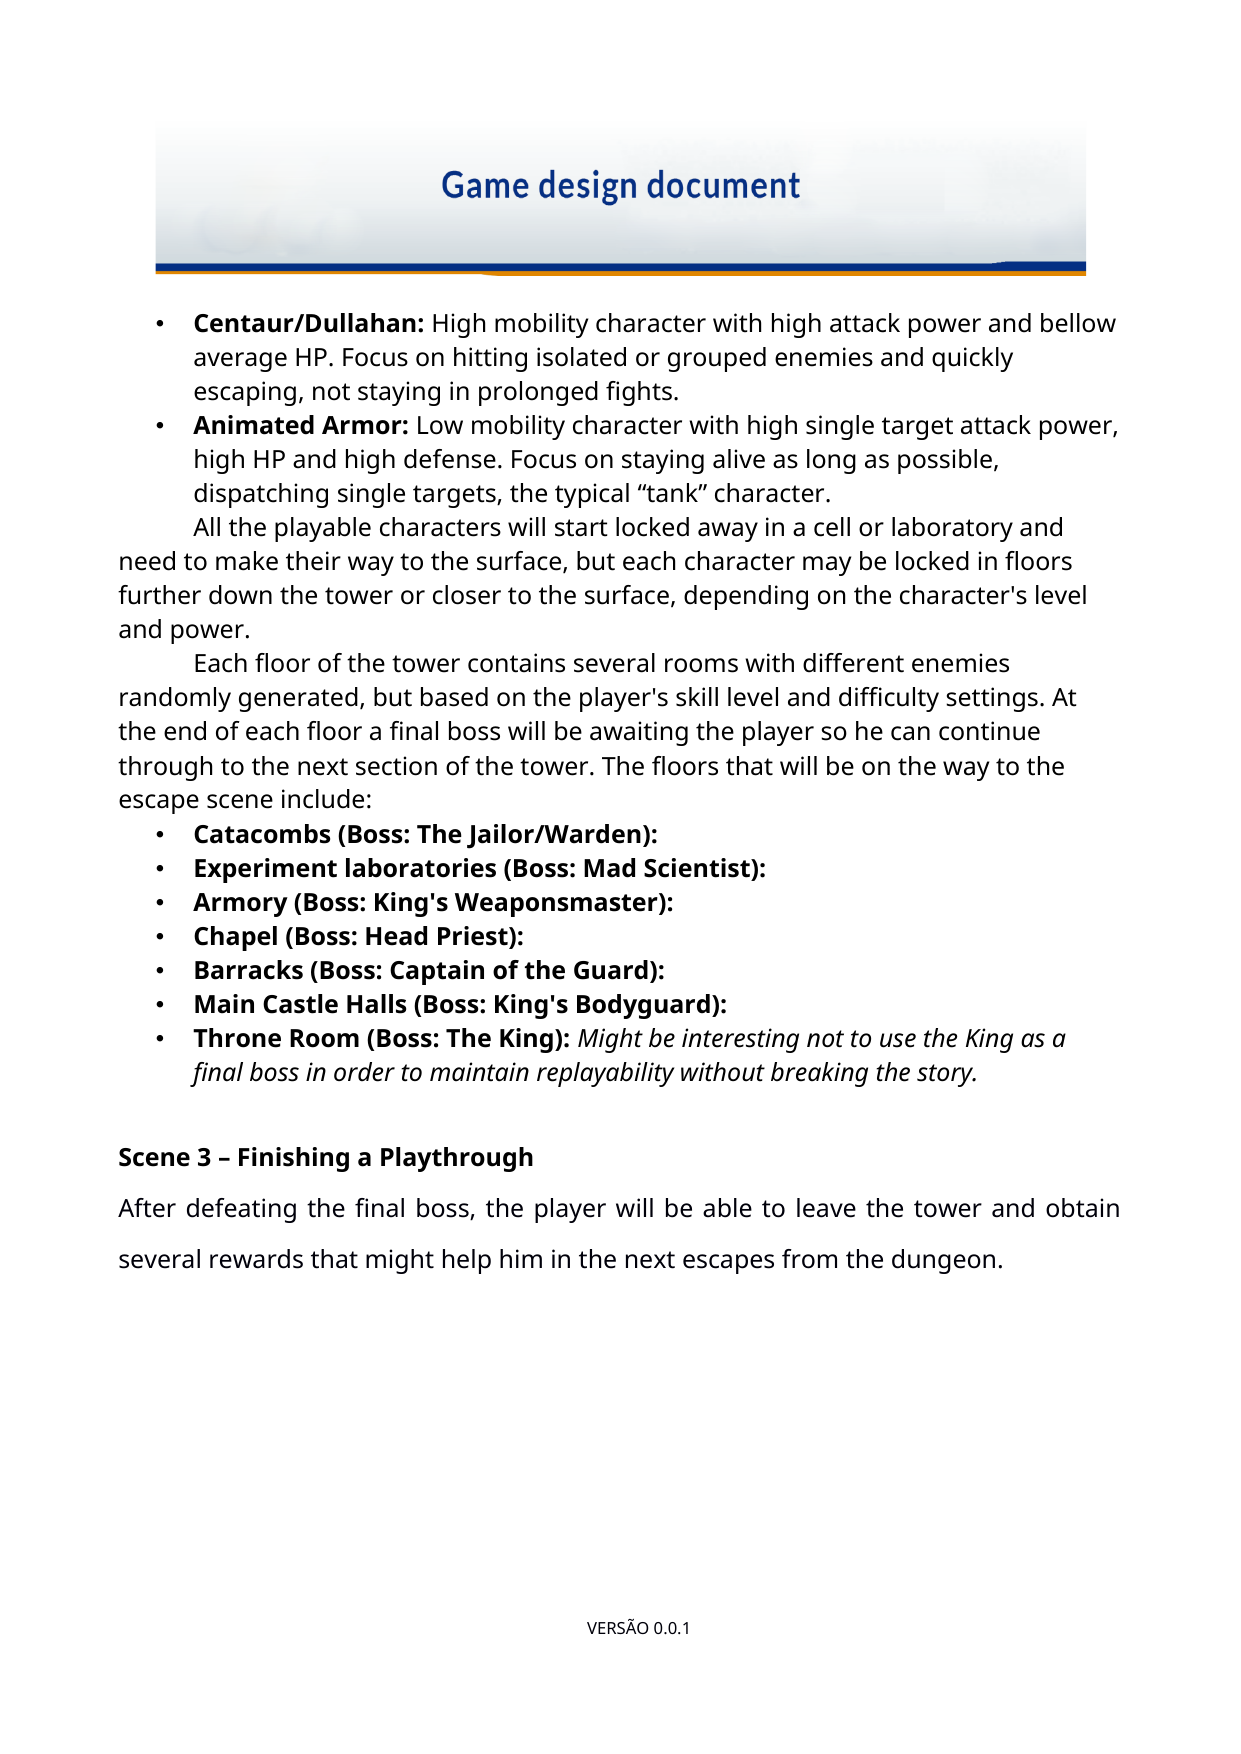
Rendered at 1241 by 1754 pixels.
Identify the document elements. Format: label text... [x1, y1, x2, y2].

list Experiment laboratories (Boss: Mad Scientist): [156, 850, 1122, 884]
list Centaur/Dullahan: High mobility character with high attack power and bellow average HP. Focus on hitting isolated or grouped enemies and quickly escaping, not staying in prolonged fights. [156, 305, 1122, 407]
list All the playable characters will start locked away in a cell or laboratory and need to make their way to the surface, but each character may be locked in floors further down the tower or closer to the surface, depending on the character's level and power. [118, 510, 1122, 646]
list Barracks (Boss: Captain of the Guard): [156, 952, 1122, 987]
list Chapel (Boss: Head Priest): [156, 918, 1122, 952]
list Each floor of the tower contains several rooms with different enemies randomly generated, but based on the player's skill level and difficulty settings. At the end of each floor a final boss will be awaiting the player so he can continue through to the next section of the tower. The floors that will be on the way to the escape scene include: [118, 646, 1122, 816]
list Catacombs (Boss: The Jailor/Warden): [156, 816, 1122, 850]
list Throne Room (Boss: The King): Might be interesting not to use the King as a final boss in order to maintain replayability without breaking the story. [156, 1021, 1122, 1089]
list Armory (Boss: King's Weaponsmaster): [156, 884, 1122, 918]
list Main Castle Halls (Boss: King's Bodyguard): [156, 987, 1122, 1021]
list Animated Armor: Low mobility character with high single target attack power, high HP and high defense. Focus on staying alive as long as possible, dispatching single targets, the typical “tank” character. [156, 407, 1122, 510]
text After defeating the final boss, the player will be able to leave the tower and obtain several rewards that might help him in the next escapes from the dungeon. [118, 1191, 1122, 1276]
text Scene 3 – Finishing a Playthrough [118, 1140, 1122, 1174]
